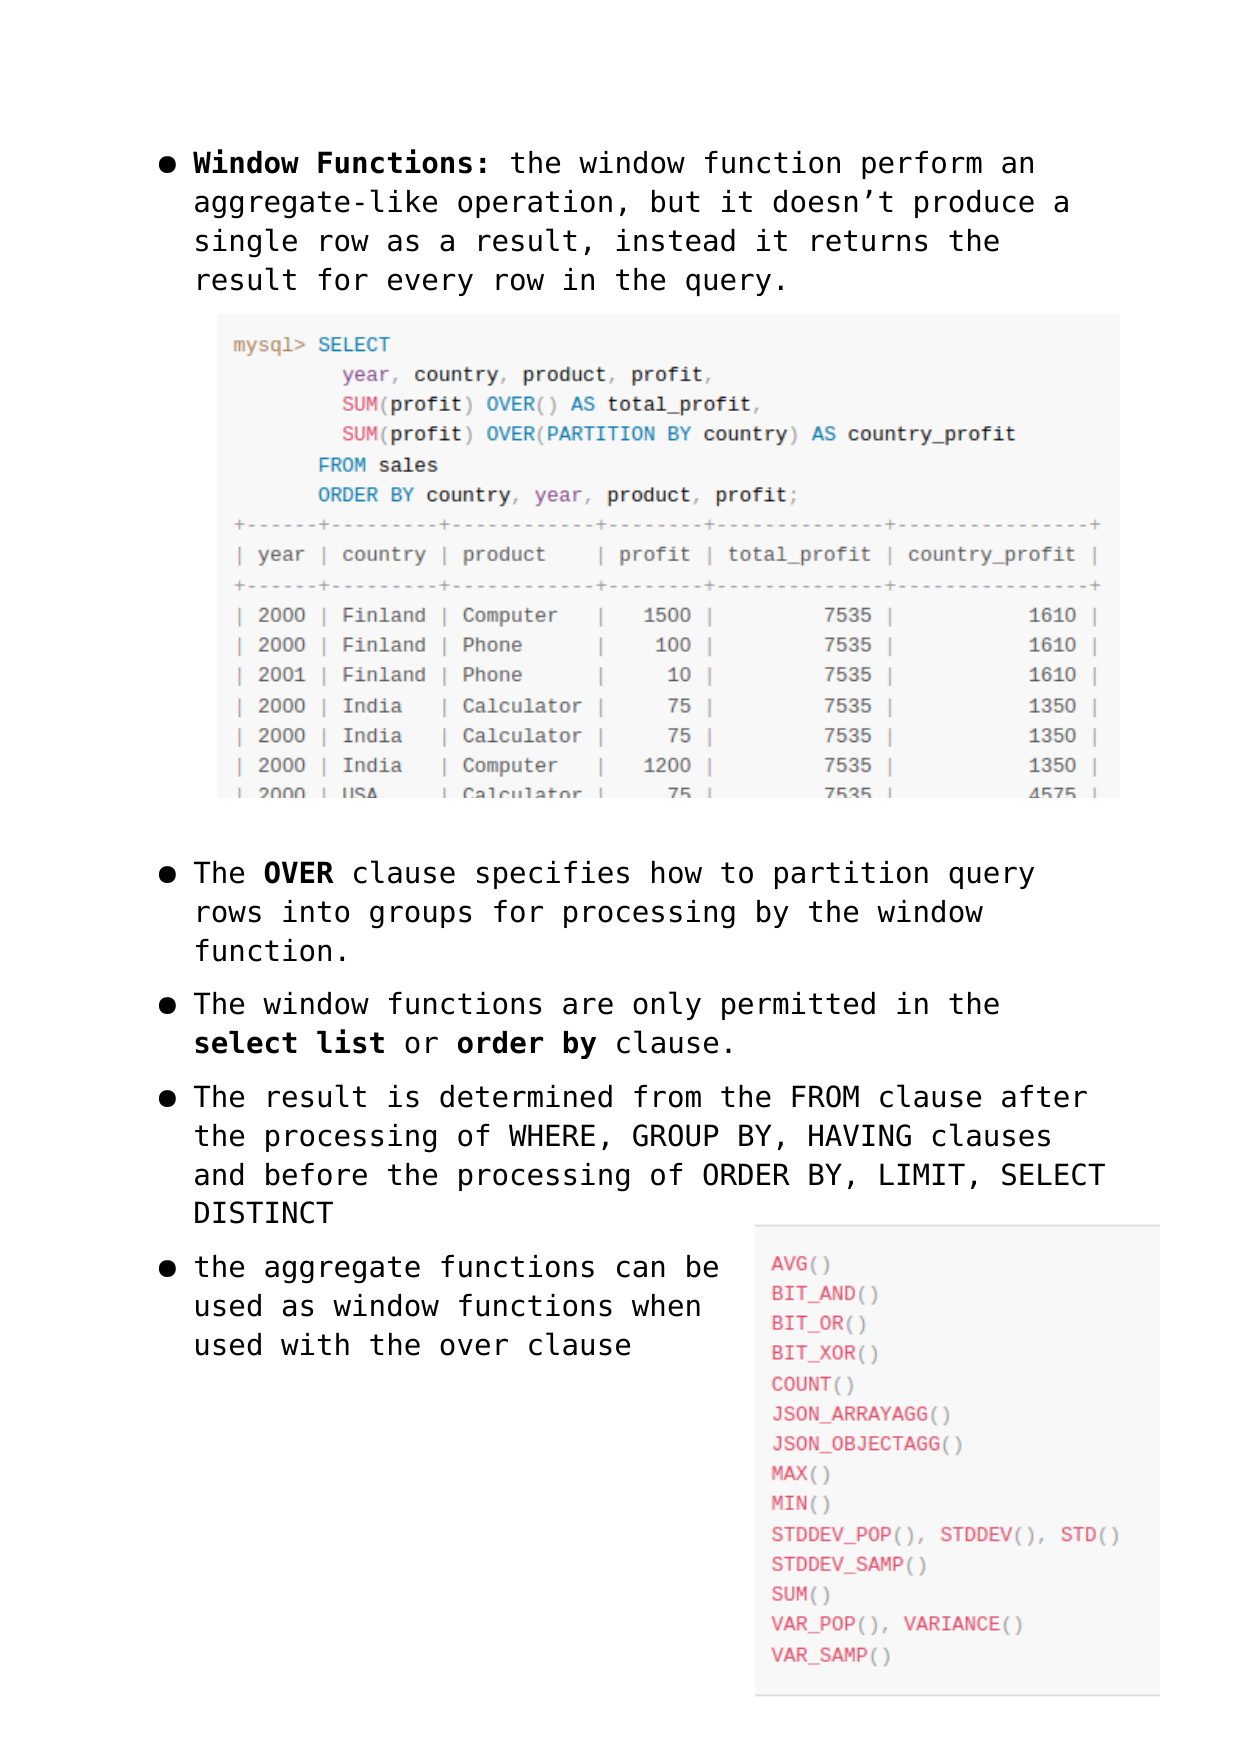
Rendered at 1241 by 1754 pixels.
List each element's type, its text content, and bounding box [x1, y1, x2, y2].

picture [217, 314, 1121, 798]
list The OVER clause specifies how to partition query rows into groups for processing by the window function. [156, 856, 1122, 968]
list Window Functions: the window function perform an aggregate-like operation, but it doesn’t produce a single row as a result, instead it returns the result for every row in the query. [156, 147, 1122, 298]
list The result is determined from the FROM clause after the processing of WHERE, GROUP BY, HAVING clauses and before the processing of ORDER BY, LIMIT, SELECT DISTINCT [156, 1080, 1122, 1231]
picture [755, 1222, 1160, 1698]
list the aggregate functions can be used as window functions when used with the over clause [156, 1250, 755, 1635]
list The window functions are only permitted in the select list or order by clause. [156, 987, 1122, 1060]
